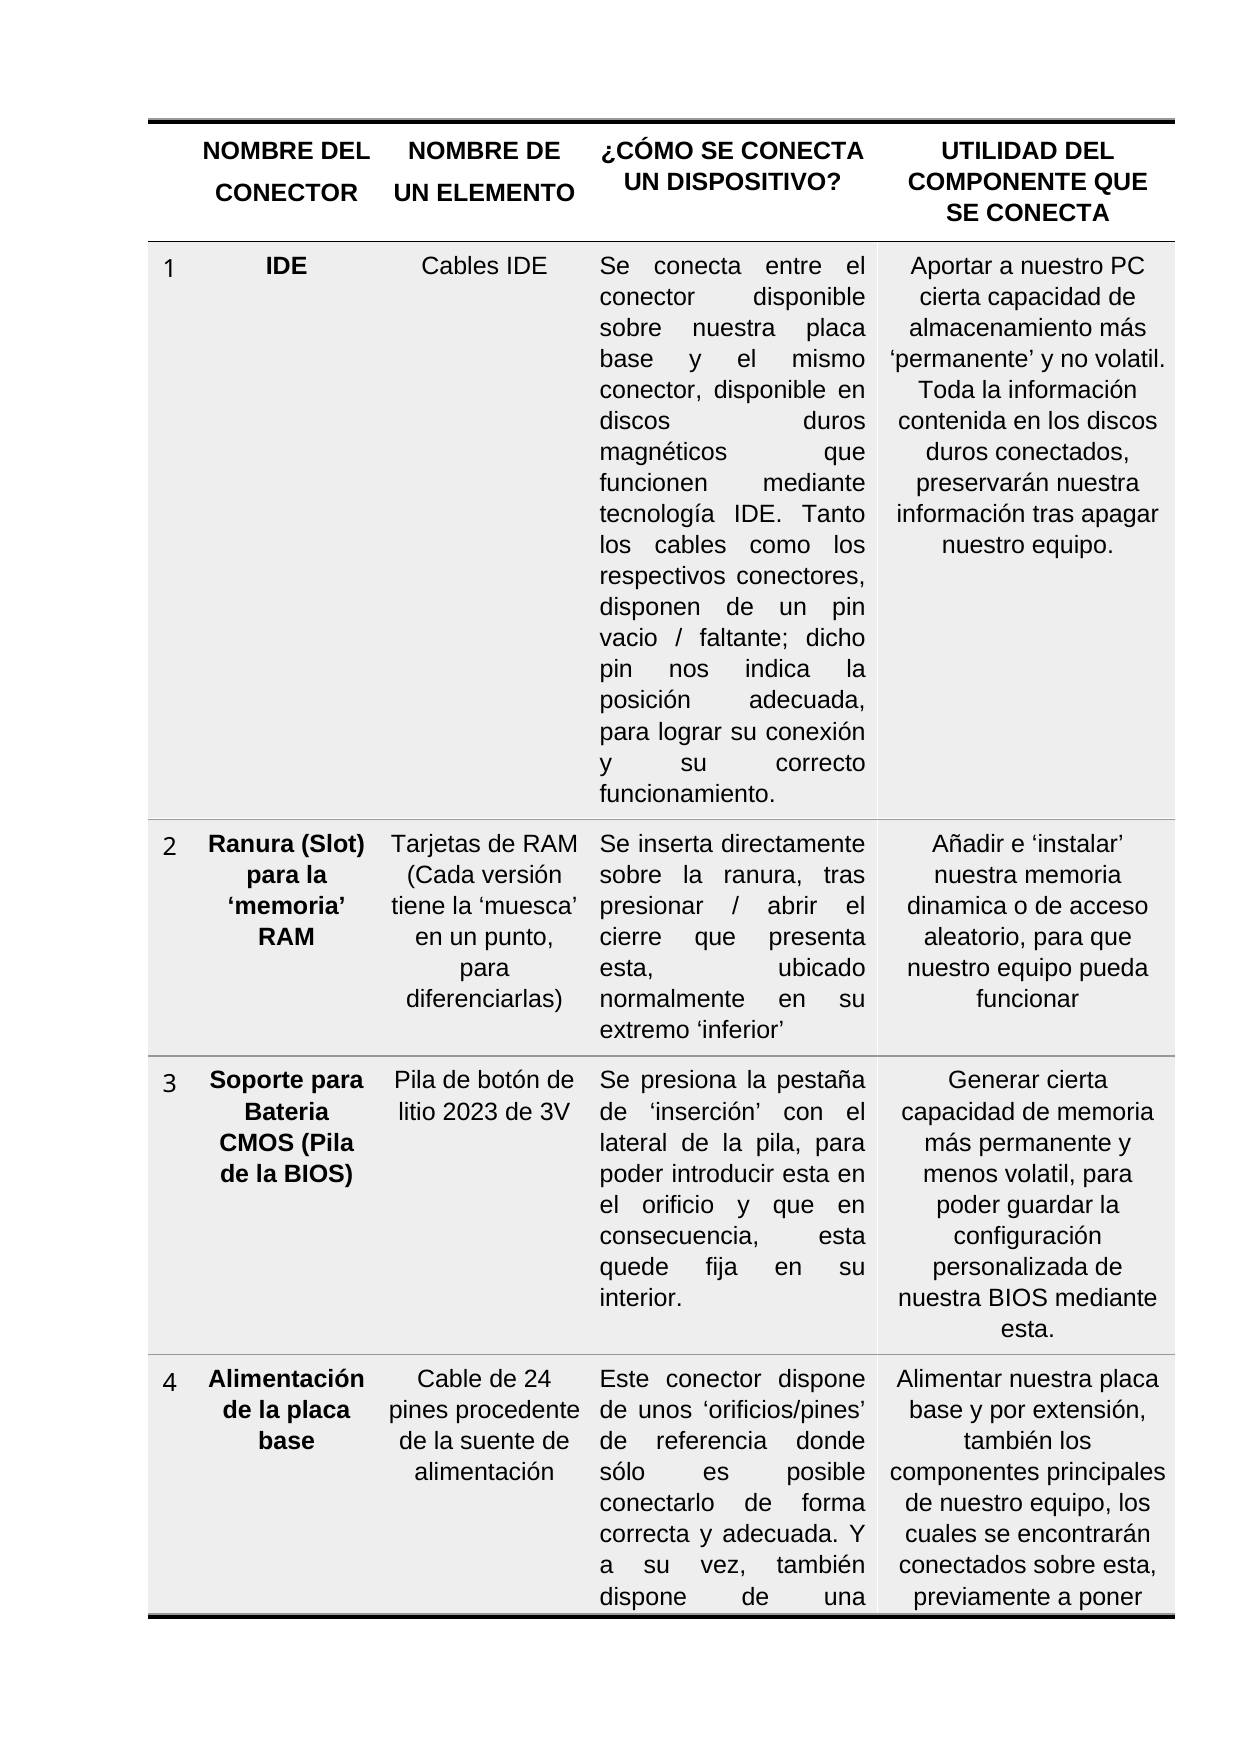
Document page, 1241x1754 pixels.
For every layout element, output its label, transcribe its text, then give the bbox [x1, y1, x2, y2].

table_cell Alimentar nuestra placa base y por extensión, también los componentes principales de nuestro equipo, los cuales se encontrarán conectados sobre esta, previamente a poner [878, 1355, 1175, 1613]
table_cell 4 [148, 1355, 192, 1613]
table_cell Se presiona la pestaña de ‘inserción’ con el lateral de la pila, para poder introducir esta en el orificio y que en consecuencia, esta quede fija en su interior. [588, 1057, 877, 1354]
table_cell IDE [192, 242, 381, 818]
table_cell Tarjetas de RAM (Cada versión tiene la ‘muesca’ en un punto, para diferenciarlas) [381, 820, 588, 1055]
table_cell Ranura (Slot) para la ‘memoria’ RAM [192, 820, 381, 1055]
table_cell 1 [148, 242, 192, 818]
table_cell Se conecta entre el conector disponible sobre nuestra placa base y el mismo conector, disponible en discos duros magnéticos que funcionen mediante tecnología IDE. Tanto los cables como los respectivos conectores, disponen de un pin vacio / faltante; dicho pin nos indica la posición adecuada, para lograr su conexión y su correcto funcionamiento. [588, 242, 877, 818]
table_cell Alimentación de la placa base [192, 1355, 381, 1613]
table_cell Generar cierta capacidad de memoria más permanente y menos volatil, para poder guardar la configuración personalizada de nuestra BIOS mediante esta. [878, 1057, 1175, 1354]
table_cell Pila de botón de litio 2023 de 3V [381, 1057, 588, 1354]
table_header NOMBRE DE UN ELEMENTO [381, 124, 588, 241]
table_cell Soporte para Bateria CMOS (Pila de la BIOS) [192, 1057, 381, 1354]
table_cell Añadir e ‘instalar’ nuestra memoria dinamica o de acceso aleatorio, para que nuestro equipo pueda funcionar [878, 820, 1175, 1055]
table_cell 2 [148, 820, 192, 1055]
table_cell Cables IDE [381, 242, 588, 818]
table_header ¿CÓMO SE CONECTA UN DISPOSITIVO? [588, 124, 877, 241]
table_cell Se inserta directamente sobre la ranura, tras presionar / abrir el cierre que presenta esta, ubicado normalmente en su extremo ‘inferior’ [588, 820, 877, 1055]
table_header [148, 124, 192, 241]
table_cell 3 [148, 1057, 192, 1354]
table_header NOMBRE DEL CONECTOR [192, 124, 381, 241]
table_cell Este conector dispone de unos ‘orificios/pines’ de referencia donde sólo es posible conectarlo de forma correcta y adecuada. Y a su vez, también dispone de una [588, 1355, 877, 1613]
table_cell Cable de 24 pines procedente de la suente de alimentación [381, 1355, 588, 1613]
table_cell Aportar a nuestro PC cierta capacidad de almacenamiento más ‘permanente’ y no volatil. Toda la información contenida en los discos duros conectados, preservarán nuestra información tras apagar nuestro equipo. [878, 242, 1175, 818]
table_header UTILIDAD DEL COMPONENTE QUE SE CONECTA [878, 124, 1175, 241]
